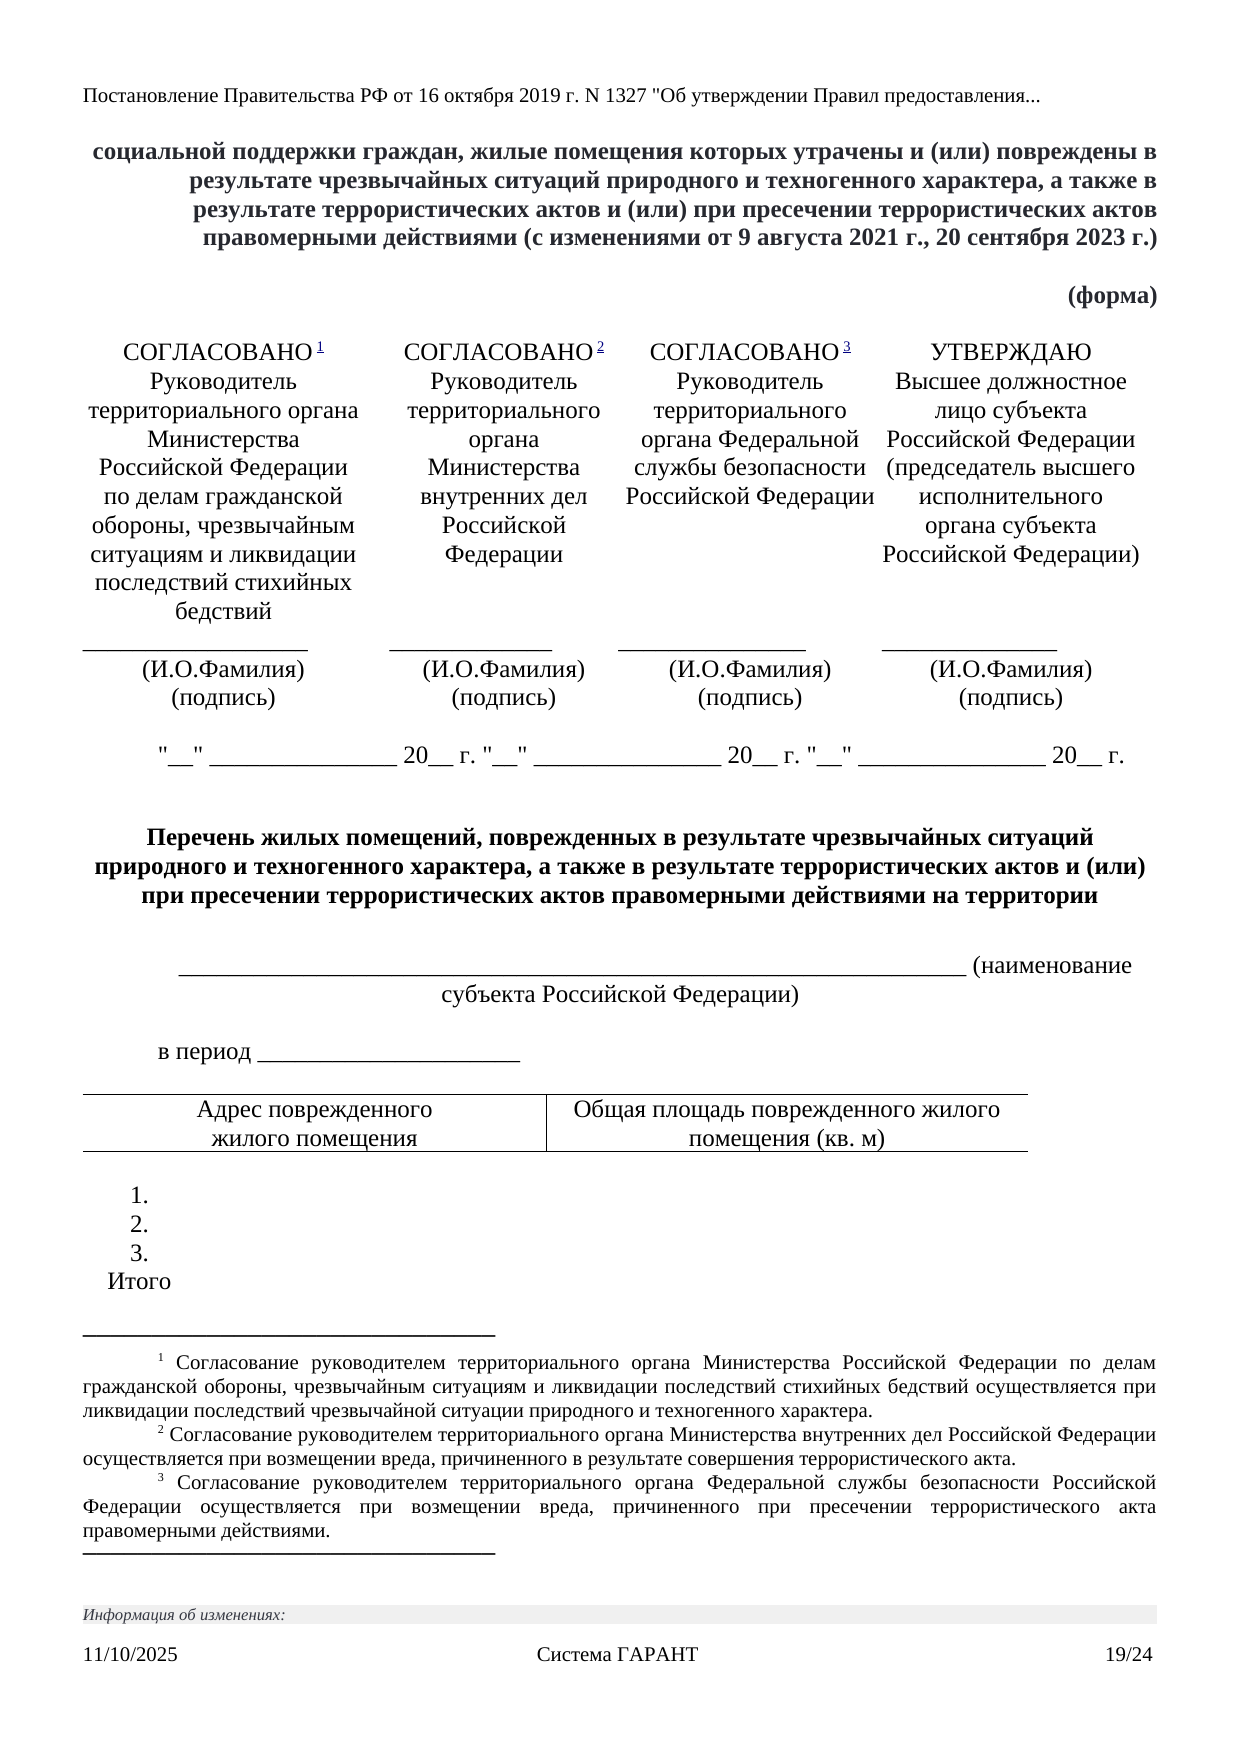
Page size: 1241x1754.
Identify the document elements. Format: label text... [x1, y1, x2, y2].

table_cell _______________ (И.О.Фамилия) (подпись) [618, 625, 882, 711]
text 2 Согласование руководителем территориального органа Министерства внутренних дел Российской Федерации осуществляется при возмещении вреда, причиненного в результате совершения террористического акта. [83, 1422, 1157, 1470]
table_cell ______________ (И.О.Фамилия) (подпись) [882, 625, 1140, 711]
text ────────────────────────────── [83, 1542, 1157, 1568]
text социальной поддержки граждан, жилые помещения которых утрачены и (или) повреждены в результате чрезвычайных ситуаций природного и техногенного характера, а также в результате террористических актов и (или) при пресечении террористических актов правомерными действиями (с изменениями от 9 августа 2021 г., 20 сентября 2023 г.) [83, 136, 1157, 251]
subtitle Перечень жилых помещений, поврежденных в результате чрезвычайных ситуаций природного и техногенного характера, а также в результате террористических актов и (или) при пресечении террористических актов правомерными действиями на территории [83, 822, 1157, 909]
text "__" _______________ 20__ г. "__" _______________ 20__ г. "__" _______________ 20__ г. [83, 740, 1157, 769]
table_cell 1. [83, 1180, 196, 1209]
table_cell 2. [83, 1209, 196, 1238]
table_cell [196, 1238, 546, 1266]
table_cell [546, 1180, 1028, 1209]
text _______________________________________________________________ (наименование субъекта Российской Федерации) [83, 950, 1157, 1007]
table_header Адрес поврежденного жилого помещения [83, 1095, 546, 1151]
table_cell [546, 1238, 1028, 1266]
table_header [364, 338, 389, 625]
table_cell [196, 1266, 546, 1295]
table_cell [196, 1180, 546, 1209]
text в период _____________________ [83, 1036, 1157, 1065]
table_cell Итого [83, 1266, 196, 1295]
text (форма) [83, 280, 1157, 309]
text ────────────────────────────── [83, 1324, 1157, 1350]
table_cell [546, 1152, 1028, 1180]
table_cell [546, 1266, 1028, 1295]
table_cell _____________ (И.О.Фамилия) (подпись) [389, 625, 618, 711]
table_cell 3. [83, 1238, 196, 1266]
table_cell __________________ (И.О.Фамилия) (подпись) [83, 625, 364, 711]
table_header СОГЛАСОВАНО 2 Руководитель территориального органа Министерства внутренних дел Российской Федерации [389, 338, 618, 625]
text 3 Согласование руководителем территориального органа Федеральной службы безопасности Российской Федерации осуществляется при возмещении вреда, причиненного при пресечении террористического акта правомерными действиями. [83, 1470, 1157, 1542]
table_cell [546, 1209, 1028, 1238]
table_cell [364, 625, 389, 711]
table_cell [83, 1152, 546, 1180]
table_header УТВЕРЖДАЮ Высшее должностное лицо субъекта Российской Федерации (председатель высшего исполнительного органа субъекта Российской Федерации) [882, 338, 1140, 625]
table_header СОГЛАСОВАНО 3 Руководитель территориального органа Федеральной службы безопасности Российской Федерации [618, 338, 882, 625]
table_cell [196, 1209, 546, 1238]
table_header Общая площадь поврежденного жилого помещения (кв. м) [547, 1095, 1028, 1151]
text 1 Согласование руководителем территориального органа Министерства Российской Федерации по делам гражданской обороны, чрезвычайным ситуациям и ликвидации последствий стихийных бедствий осуществляется при ликвидации последствий чрезвычайной ситуации природного и техногенного характера. [83, 1350, 1157, 1422]
table_header СОГЛАСОВАНО 1 Руководитель территориального органа Министерства Российской Федерации по делам гражданской обороны, чрезвычайным ситуациям и ликвидации последствий стихийных бедствий [83, 338, 364, 625]
text Информация об изменениях: [287, 1605, 1157, 1624]
